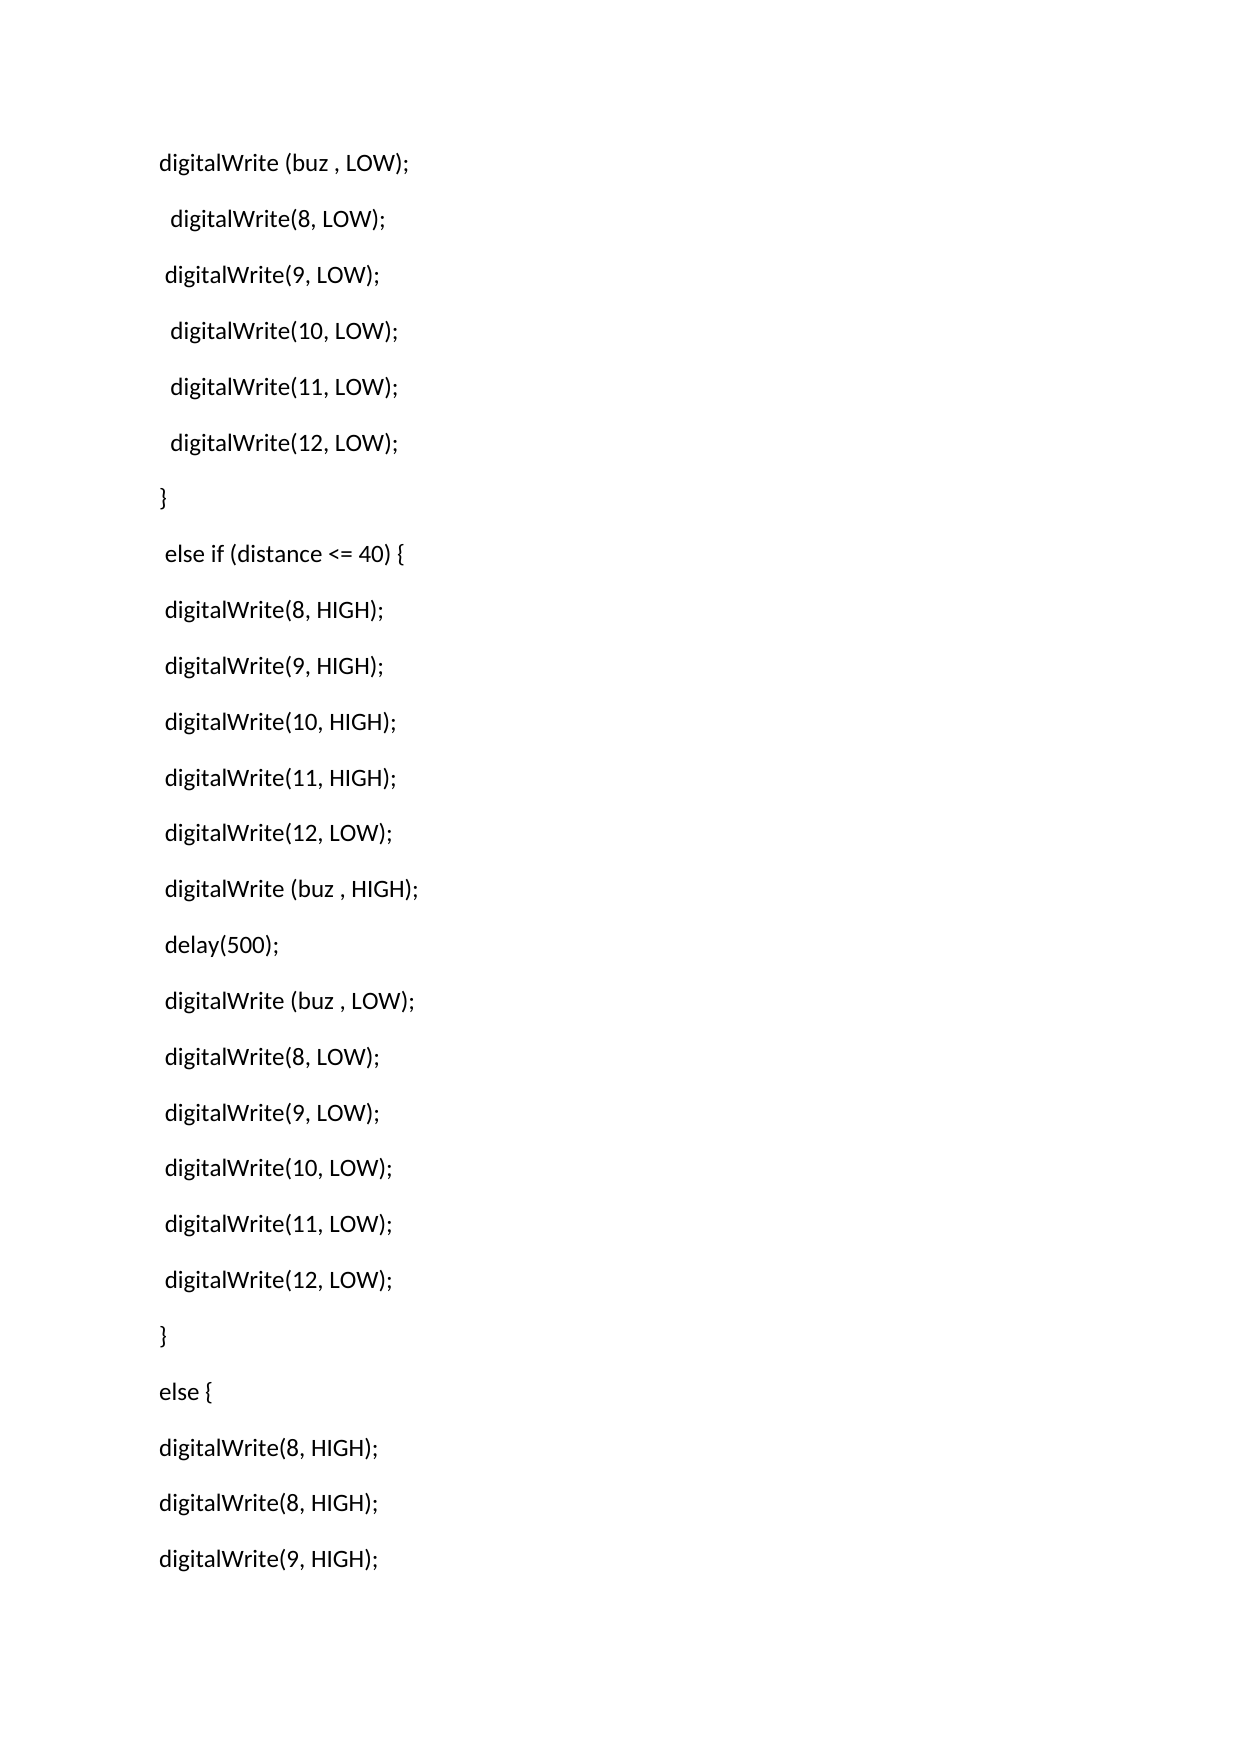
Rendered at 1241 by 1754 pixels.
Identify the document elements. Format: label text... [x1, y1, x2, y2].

text digitalWrite(11, HIGH); [148, 762, 1093, 792]
text digitalWrite(8, HIGH); [148, 1432, 1093, 1462]
text digitalWrite(9, LOW); [148, 1097, 1093, 1127]
text else if (distance <= 40) { [148, 538, 1093, 569]
text digitalWrite(10, HIGH); [148, 706, 1093, 736]
text digitalWrite(12, LOW); [148, 818, 1093, 848]
text digitalWrite(11, LOW); [148, 371, 1093, 401]
text digitalWrite(11, LOW); [148, 1208, 1093, 1239]
text digitalWrite (buz , LOW); [148, 148, 1093, 178]
text digitalWrite(12, LOW); [148, 1264, 1093, 1295]
text digitalWrite(9, LOW); [148, 259, 1093, 290]
text digitalWrite(8, LOW); [148, 1041, 1093, 1071]
text digitalWrite(9, HIGH); [148, 1543, 1093, 1574]
text digitalWrite(8, LOW); [148, 203, 1093, 234]
text digitalWrite(8, HIGH); [148, 594, 1093, 625]
text digitalWrite(12, LOW); [148, 427, 1093, 457]
text digitalWrite(10, LOW); [148, 315, 1093, 346]
text digitalWrite (buz , HIGH); [148, 873, 1093, 904]
text digitalWrite(8, HIGH); [148, 1488, 1093, 1518]
text digitalWrite(10, LOW); [148, 1153, 1093, 1183]
text delay(500); [148, 929, 1093, 960]
text } [148, 1320, 1093, 1351]
text digitalWrite (buz , LOW); [148, 985, 1093, 1016]
text digitalWrite(9, HIGH); [148, 650, 1093, 681]
text } [148, 483, 1093, 513]
text else { [148, 1376, 1093, 1406]
